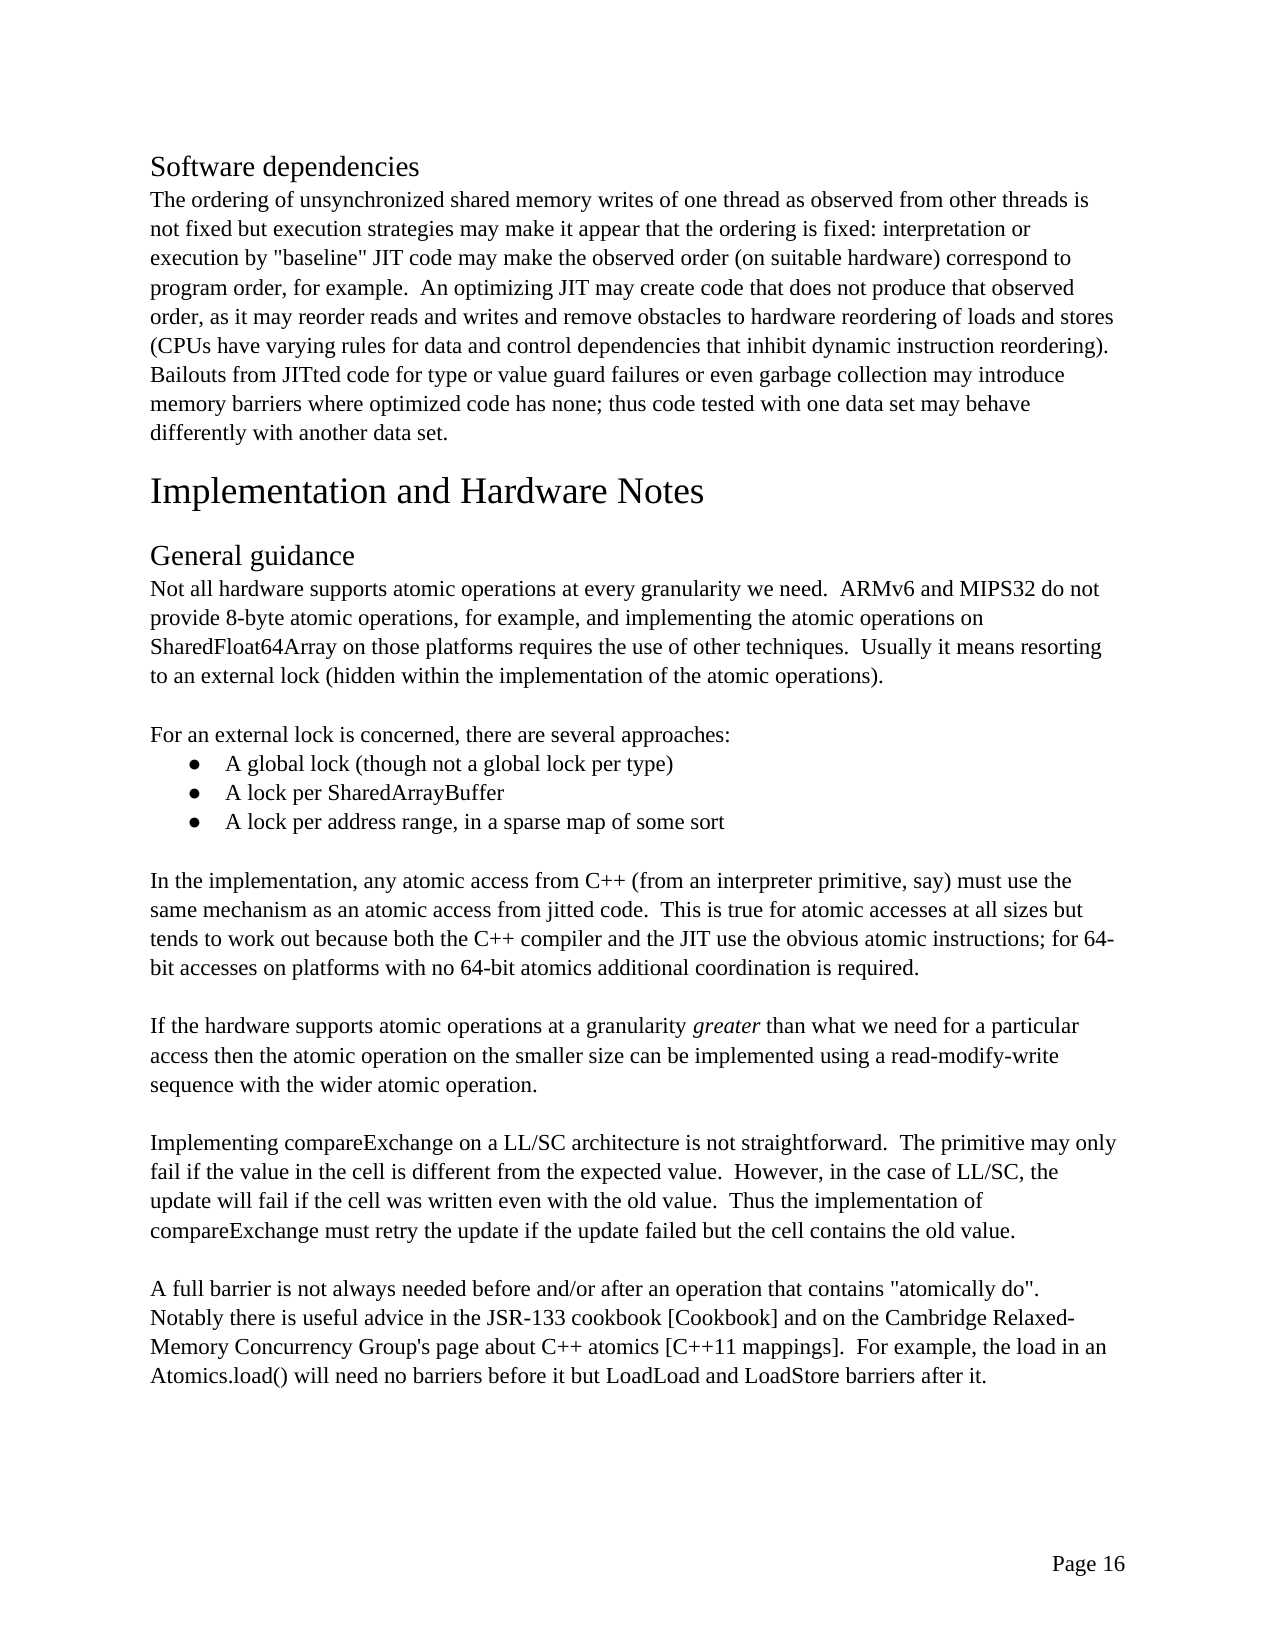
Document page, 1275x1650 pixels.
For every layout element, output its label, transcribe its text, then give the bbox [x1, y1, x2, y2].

text Not all hardware supports atomic operations at every granularity we need. ARMv6 and MIPS32 do not provide 8-byte atomic operations, for example, and implementing the atomic operations on SharedFloat64Array on those platforms requires the use of other techniques. Usually it means resorting to an external lock (hidden within the implementation of the atomic operations). [150, 576, 1125, 689]
text If the hardware supports atomic operations at a granularity greater than what we need for a particular access then the atomic operation on the smaller size can be implemented using a read-modify-write sequence with the wider atomic operation. [150, 1013, 1125, 1097]
text The ordering of unsynchronized shared memory writes of one thread as observed from other threads is not fixed but execution strategies may make it appear that the ordering is fixed: interpretation or execution by "baseline" JIT code may make the observed order (on suitable hardware) correspond to program order, for example. An optimizing JIT may create code that does not produce that observed order, as it may reorder reads and writes and remove obstacles to hardware reordering of loads and stores (CPUs have varying rules for data and control dependencies that inhibit dynamic instruction reordering). Bailouts from JITted code for type or value guard failures or even garbage collection may introduce memory barriers where optimized code has none; thus code tested with one data set may behave differently with another data set. [150, 187, 1125, 446]
text For an external lock is concerned, there are several approaches: [150, 722, 1125, 747]
text Implementing compareExchange on a LL/SC architecture is not straightforward. The primitive may only fail if the value in the cell is different from the expected value. However, in the case of LL/SC, the update will fail if the cell was written even with the old value. Thus the implementation of compareExchange must retry the update if the update failed but the cell contains the old value. [150, 1130, 1125, 1243]
subtitle General guidance [150, 539, 1125, 571]
text A full barrier is not always needed before and/or after an operation that contains "atomically do". Notably there is useful advice in the JSR-133 cookbook [Cookbook] and on the Cambridge Relaxed-Memory Concurrency Group's page about C++ atomics [C++11 mappings]. For example, the load in an Atomics.load() will need no barriers before it but LoadLoad and LoadStore barriers after it. [150, 1276, 1125, 1389]
text In the implementation, any atomic access from C++ (from an interpreter primitive, say) must use the same mechanism as an atomic access from jitted code. This is true for atomic accesses at all sizes but tends to work out because both the C++ compiler and the JIT use the obvious atomic instructions; for 64-bit accesses on platforms with no 64-bit atomics additional coordination is required. [150, 868, 1125, 981]
list A global lock (though not a global lock per type) [187, 751, 1125, 776]
list A lock per address range, in a sparse map of some sort [187, 809, 1125, 835]
subtitle Implementation and Hardware Notes [150, 470, 1125, 512]
subtitle Software dependencies [150, 150, 1125, 182]
list A lock per SharedArrayBuffer [187, 780, 1125, 806]
